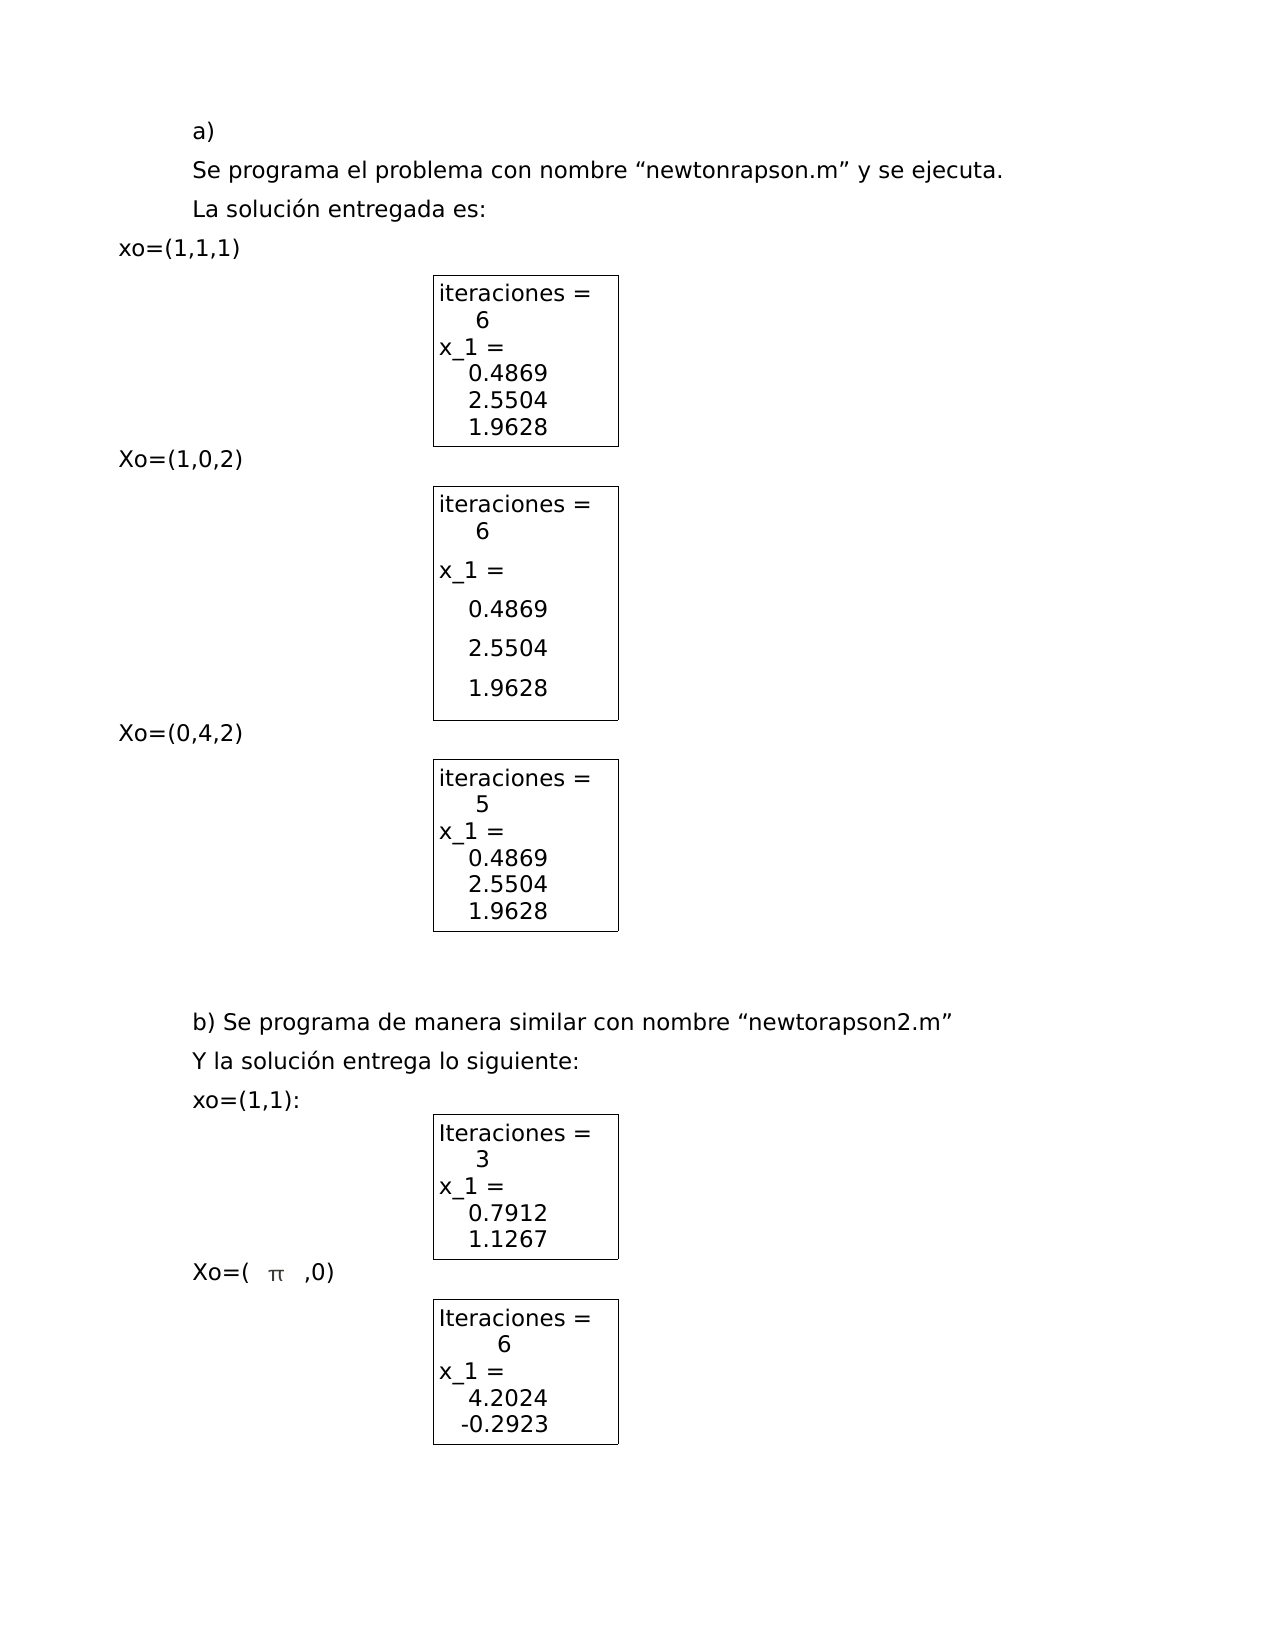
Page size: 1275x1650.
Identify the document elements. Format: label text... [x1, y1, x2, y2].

text Xo=(0,4,2) [118, 720, 1157, 746]
table_header Iteraciones = 6 x_1 = 4.2024 -0.2923 [434, 1300, 618, 1444]
text xo=(1,1): [118, 1087, 1157, 1114]
text Xo=(,0) [118, 1259, 1157, 1287]
text La solución entregada es: [118, 196, 1157, 223]
text xo=(1,1,1) [118, 236, 1157, 262]
table_header iteraciones = 6 x_1 = 0.4869 2.5504 1.9628 [434, 487, 618, 720]
text Xo=(1,0,2) [118, 446, 1157, 473]
text b) Se programa de manera similar con nombre “newtorapson2.m” [118, 1009, 1157, 1036]
table_header Iteraciones = 3 x_1 = 0.7912 1.1267 [434, 1115, 618, 1259]
text Y la solución entrega lo siguiente: [118, 1048, 1157, 1075]
table_header iteraciones = 6 x_1 = 0.4869 2.5504 1.9628 [434, 276, 618, 446]
text Se programa el problema con nombre “newtonrapson.m” y se ejecuta. [118, 157, 1157, 184]
text a) [118, 118, 1157, 145]
table_header iteraciones = 5 x_1 = 0.4869 2.5504 1.9628 [434, 760, 618, 931]
